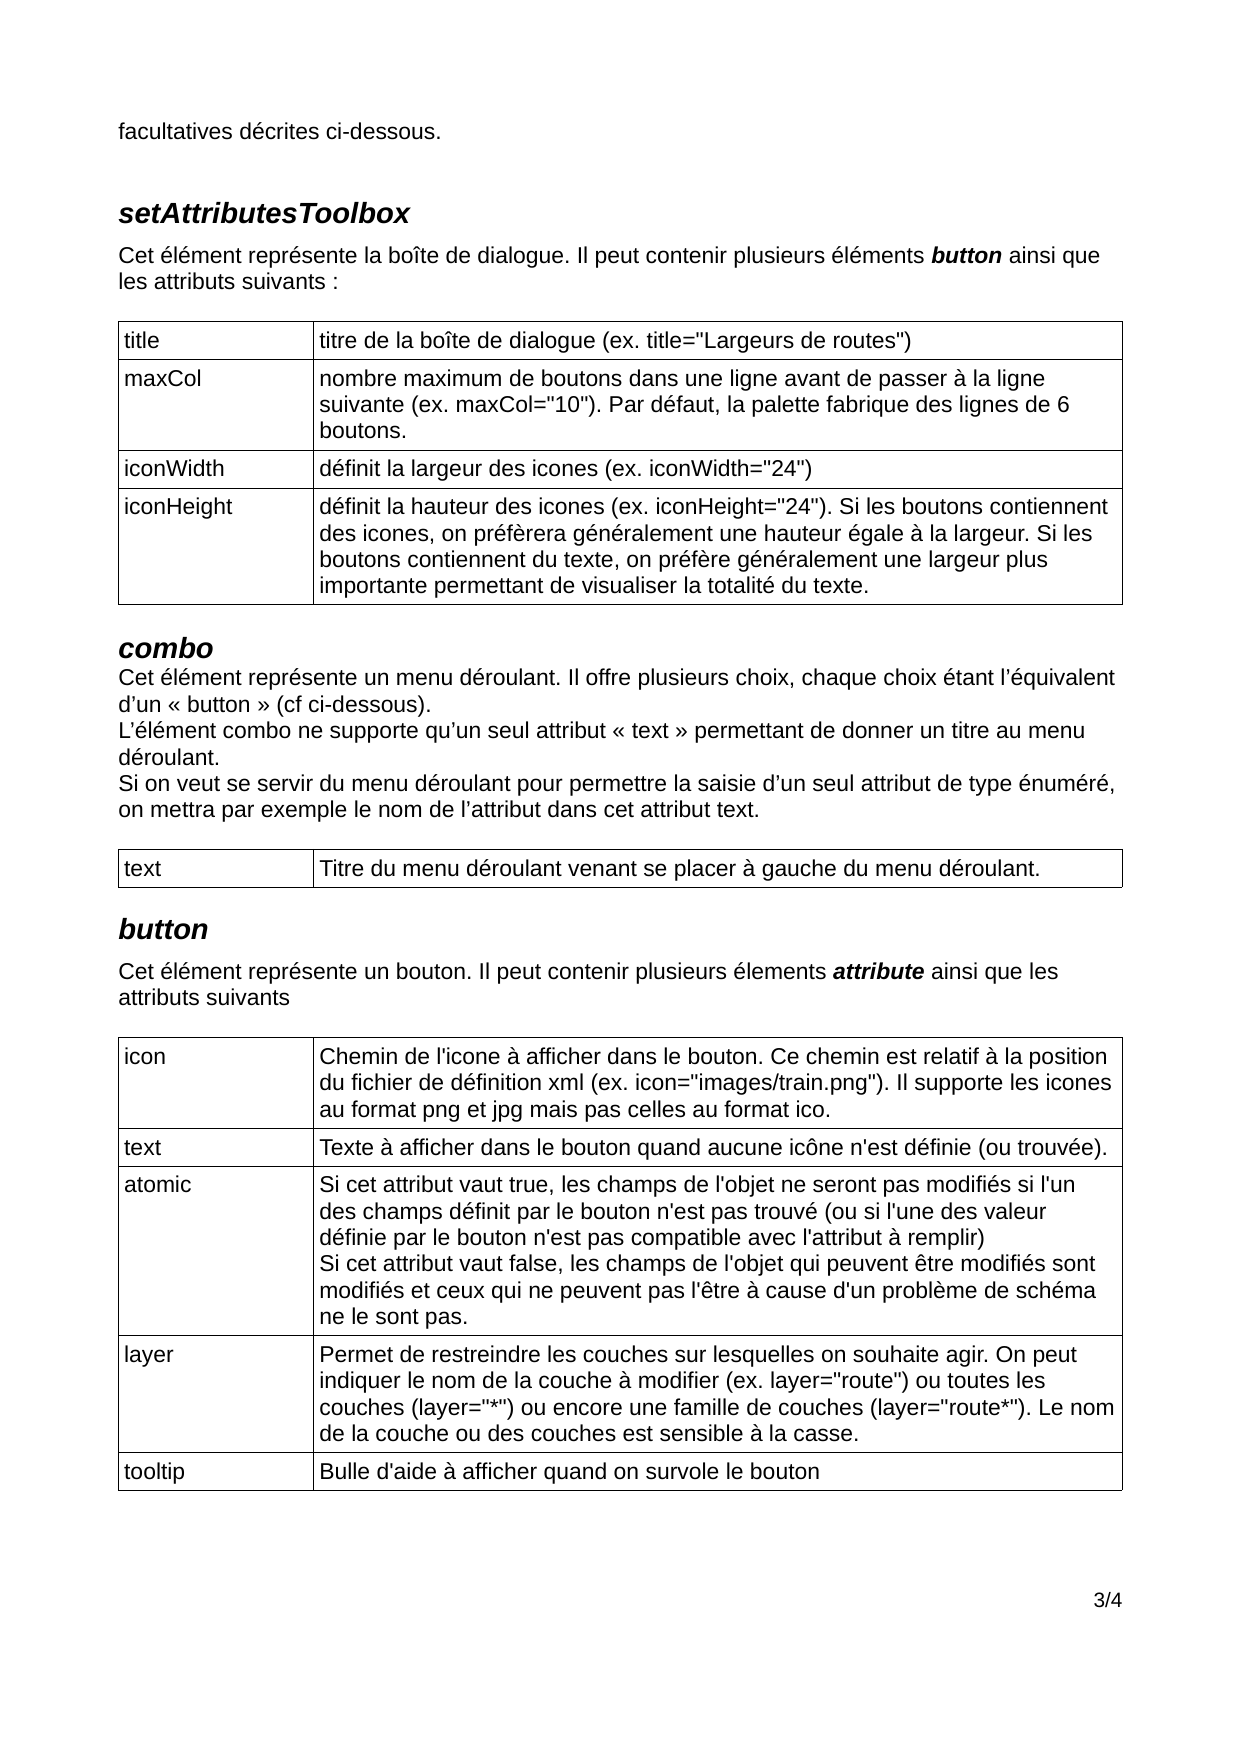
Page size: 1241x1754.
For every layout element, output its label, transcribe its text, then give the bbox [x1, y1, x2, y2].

table_cell Texte à afficher dans le bouton quand aucune icône n'est définie (ou trouvée). [314, 1129, 1122, 1166]
text Cet élément représente un bouton. Il peut contenir plusieurs élements attribute ainsi que les attributs suivants [118, 958, 1122, 1011]
table_cell text [119, 1129, 313, 1166]
table_cell layer [119, 1336, 313, 1452]
text facultatives décrites ci-dessous. [118, 118, 1122, 144]
table_cell iconWidth [119, 451, 313, 487]
table_cell tooltip [119, 1453, 313, 1490]
table_header titre de la boîte de dialogue (ex. title="Largeurs de routes") [314, 322, 1122, 359]
table_cell Si cet attribut vaut true, les champs de l'objet ne seront pas modifiés si l'un des champs définit par le bouton n'est pas trouvé (ou si l'une des valeur définie par le bouton n'est pas compatible avec l'attribut à remplir) Si cet attribut vaut false, les champs de l'objet qui peuvent être modifiés sont modifiés et ceux qui ne peuvent pas l'être à cause d'un problème de schéma ne le sont pas. [314, 1167, 1122, 1335]
table_cell Permet de restreindre les couches sur lesquelles on souhaite agir. On peut indiquer le nom de la couche à modifier (ex. layer="route") ou toutes les couches (layer="*") ou encore une famille de couches (layer="route*"). Le nom de la couche ou des couches est sensible à la casse. [314, 1336, 1122, 1452]
text Cet élément représente un menu déroulant. Il offre plusieurs choix, chaque choix étant l’équivalent d’un « button » (cf ci-dessous). [118, 664, 1122, 717]
table_header text [119, 850, 313, 887]
text Si on veut se servir du menu déroulant pour permettre la saisie d’un seul attribut de type énuméré, on mettra par exemple le nom de l’attribut dans cet attribut text. [118, 770, 1122, 822]
subtitle setAttributesToolbox [118, 196, 1122, 229]
table_cell iconHeight [119, 489, 313, 604]
table_cell nombre maximum de boutons dans une ligne avant de passer à la ligne suivante (ex. maxCol="10"). Par défaut, la palette fabrique des lignes de 6 boutons. [314, 360, 1122, 449]
table_header Chemin de l'icone à afficher dans le bouton. Ce chemin est relatif à la position du fichier de définition xml (ex. icon="images/train.png"). Il supporte les icones au format png et jpg mais pas celles au format ico. [314, 1038, 1122, 1128]
text Cet élément représente la boîte de dialogue. Il peut contenir plusieurs éléments button ainsi que les attributs suivants : [118, 242, 1122, 294]
table_header icon [119, 1038, 313, 1128]
text L’élément combo ne supporte qu’un seul attribut « text » permettant de donner un titre au menu déroulant. [118, 717, 1122, 770]
table_cell atomic [119, 1167, 313, 1335]
subtitle button [118, 912, 1122, 945]
table_cell définit la largeur des icones (ex. iconWidth="24") [314, 451, 1122, 487]
table_cell Bulle d'aide à afficher quand on survole le bouton [314, 1453, 1122, 1490]
table_header title [119, 322, 313, 359]
text combo [118, 631, 1122, 664]
table_cell maxCol [119, 360, 313, 449]
table_cell définit la hauteur des icones (ex. iconHeight="24"). Si les boutons contiennent des icones, on préfèrera généralement une hauteur égale à la largeur. Si les boutons contiennent du texte, on préfère généralement une largeur plus importante permettant de visualiser la totalité du texte. [314, 489, 1122, 604]
table_header Titre du menu déroulant venant se placer à gauche du menu déroulant. [314, 850, 1122, 887]
